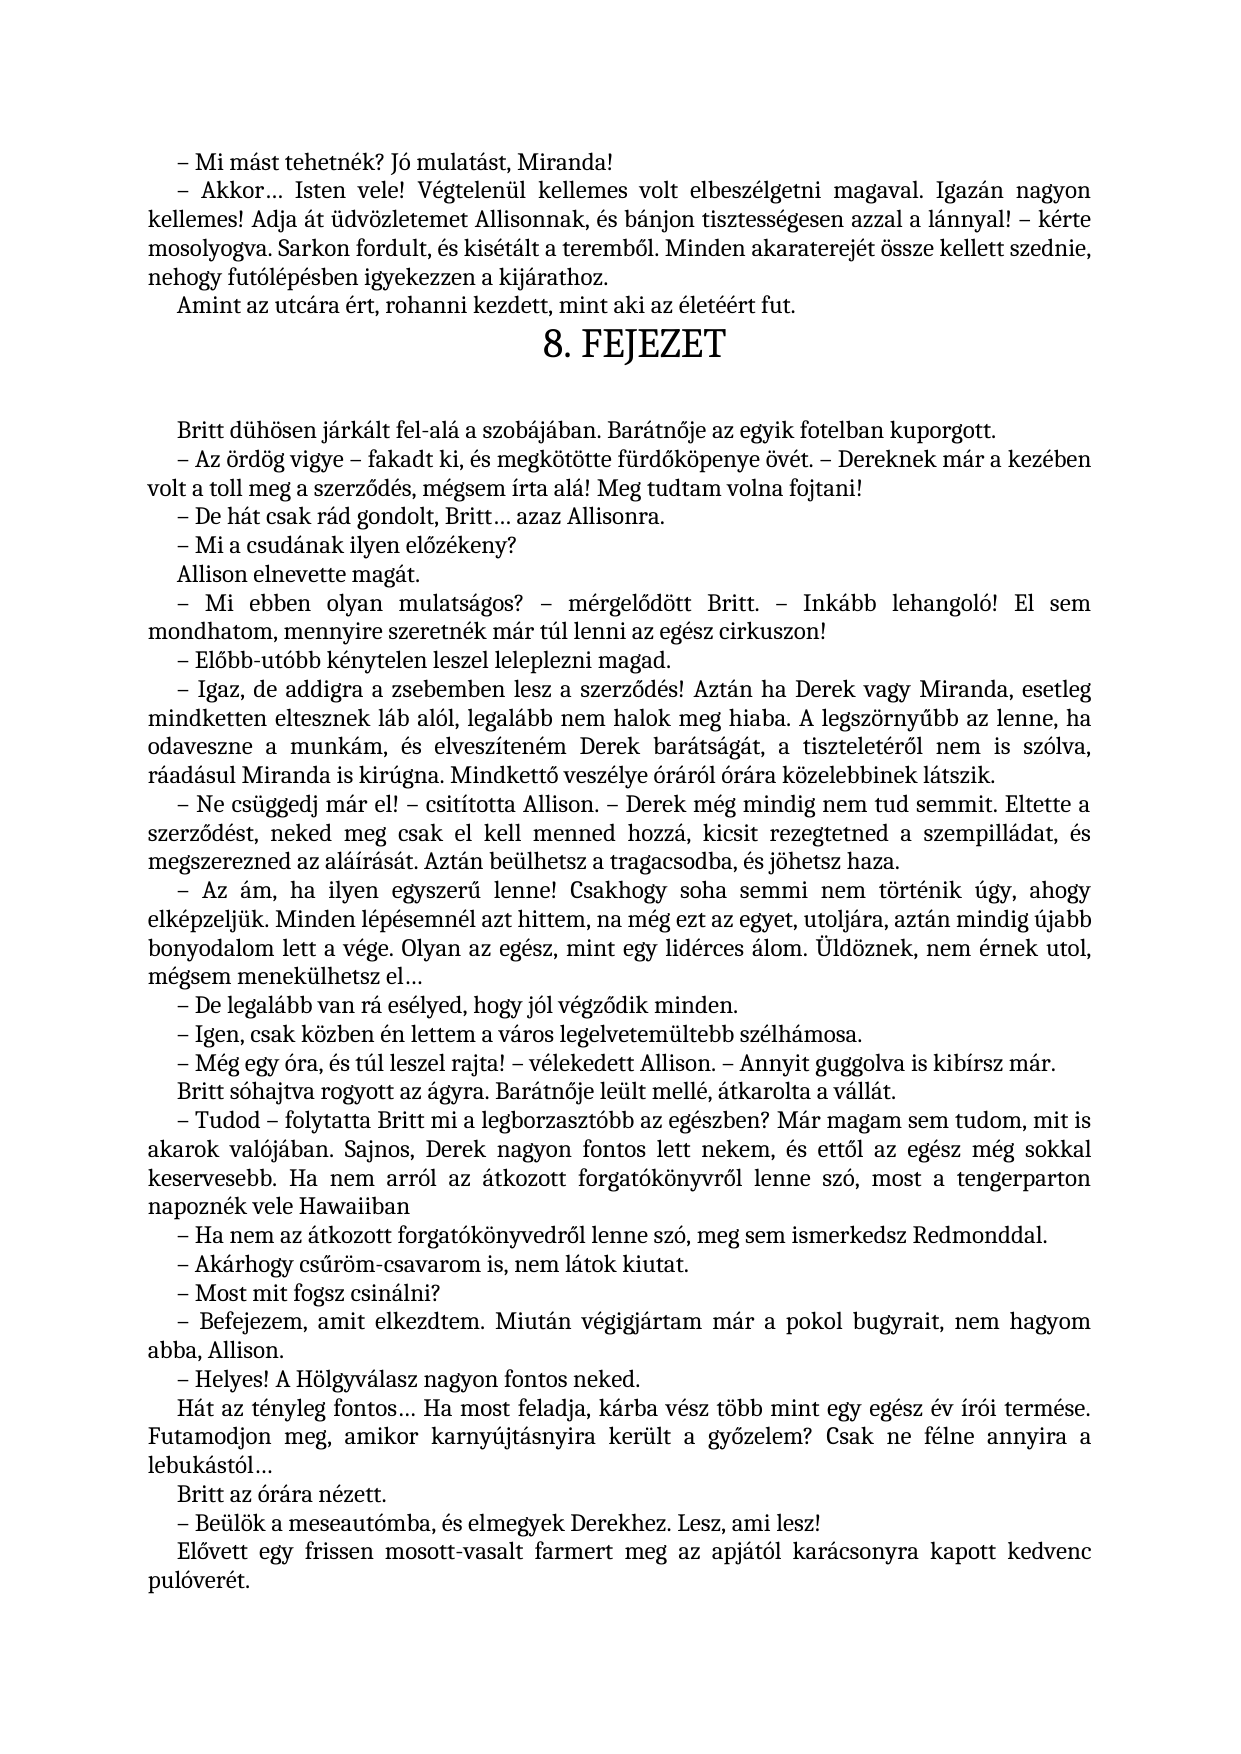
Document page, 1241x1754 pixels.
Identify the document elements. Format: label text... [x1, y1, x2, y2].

text – Tudod – folytatta Britt mi a legborzasztóbb az egészben? Már magam sem tudom, mit is akarok valójában. Sajnos, Derek nagyon fontos lett nekem, és ettől az egész még sokkal keservesebb. Ha nem arról az átkozott forgatókönyvről lenne szó, most a tengerparton napoznék vele Hawaiiban [148, 1106, 1093, 1221]
text – Most mit fogsz csinálni? [148, 1278, 1093, 1307]
text – Igaz, de addigra a zsebemben lesz a szerződés! Aztán ha Derek vagy Miranda, esetleg mindketten eltesznek láb alól, legalább nem halok meg hiaba. A legszörnyűbb az lenne, ha odaveszne a munkám, és elveszíteném Derek barátságát, a tiszteletéről nem is szólva, ráadásul Miranda is kirúgna. Mindkettő veszélye óráról órára közelebbinek látszik. [148, 675, 1093, 790]
text – Az ám, ha ilyen egyszerű lenne! Csakhogy soha semmi nem történik úgy, ahogy elképzeljük. Minden lépésemnél azt hittem, na még ezt az egyet, utoljára, aztán mindig újabb bonyodalom lett a vége. Olyan az egész, mint egy lidérces álom. Üldöznek, nem érnek utol, mégsem menekülhetsz el… [148, 876, 1093, 991]
text – De hát csak rád gondolt, Britt… azaz Allisonra. [148, 502, 1093, 531]
text – Az ördög vigye – fakadt ki, és megkötötte fürdőköpenye övét. – Dereknek már a kezében volt a toll meg a szerződés, mégsem írta alá! Meg tudtam volna fojtani! [148, 445, 1093, 502]
text Hát az tényleg fontos… Ha most feladja, kárba vész több mint egy egész év írói termése. Futamodjon meg, amikor karnyújtásnyira került a győzelem? Csak ne félne annyira a lebukástól… [148, 1393, 1093, 1480]
text Amint az utcára ért, rohanni kezdett, mint aki az életéért fut. [148, 291, 1093, 320]
text – Mi ebben olyan mulatságos? – mérgelődött Britt. – Inkább lehangoló! El sem mondhatom, mennyire szeretnék már túl lenni az egész cirkuszon! [148, 588, 1093, 646]
text 8. FEJEZET [148, 320, 1093, 368]
text – Mi mást tehetnék? Jó mulatást, Miranda! [148, 148, 1093, 176]
text – Ha nem az átkozott forgatókönyvedről lenne szó, meg sem ismerkedsz Redmonddal. [148, 1221, 1093, 1250]
text – Akárhogy csűröm-csavarom is, nem látok kiutat. [148, 1250, 1093, 1278]
text Elővett egy frissen mosott-vasalt farmert meg az apjától karácsonyra kapott kedvenc pulóverét. [148, 1537, 1093, 1595]
text – Igen, csak közben én lettem a város legelvetemültebb szélhámosa. [148, 1020, 1093, 1048]
text Allison elnevette magát. [148, 560, 1093, 588]
text – Beülök a meseautómba, és elmegyek Derekhez. Lesz, ami lesz! [148, 1508, 1093, 1537]
text – De legalább van rá esélyed, hogy jól végződik minden. [148, 991, 1093, 1020]
text – Befejezem, amit elkezdtem. Miután végigjártam már a pokol bugyrait, nem hagyom abba, Allison. [148, 1307, 1093, 1365]
text Britt sóhajtva rogyott az ágyra. Barátnője leült mellé, átkarolta a vállát. [148, 1077, 1093, 1106]
text – Akkor… Isten vele! Végtelenül kellemes volt elbeszélgetni magaval. Igazán nagyon kellemes! Adja át üdvözletemet Allisonnak, és bánjon tisztességesen azzal a lánnyal! – kérte mosolyogva. Sarkon fordult, és kisétált a teremből. Minden akaraterejét össze kellett szednie, nehogy futólépésben igyekezzen a kijárathoz. [148, 176, 1093, 291]
text – Helyes! A Hölgyválasz nagyon fontos neked. [148, 1365, 1093, 1393]
text – Ne csüggedj már el! – csitította Allison. – Derek még mindig nem tud semmit. Eltette a szerződést, neked meg csak el kell menned hozzá, kicsit rezegtetned a szempilládat, és megszerezned az aláírását. Aztán beülhetsz a tragacsodba, és jöhetsz haza. [148, 790, 1093, 876]
text – Előbb-utóbb kénytelen leszel leleplezni magad. [148, 646, 1093, 675]
text – Mi a csudának ilyen előzékeny? [148, 531, 1093, 560]
text Britt az órára nézett. [148, 1480, 1093, 1508]
text – Még egy óra, és túl leszel rajta! – vélekedett Allison. – Annyit guggolva is kibírsz már. [148, 1048, 1093, 1077]
text Britt dühösen járkált fel-alá a szobájában. Barátnője az egyik fotelban kuporgott. [148, 416, 1093, 445]
